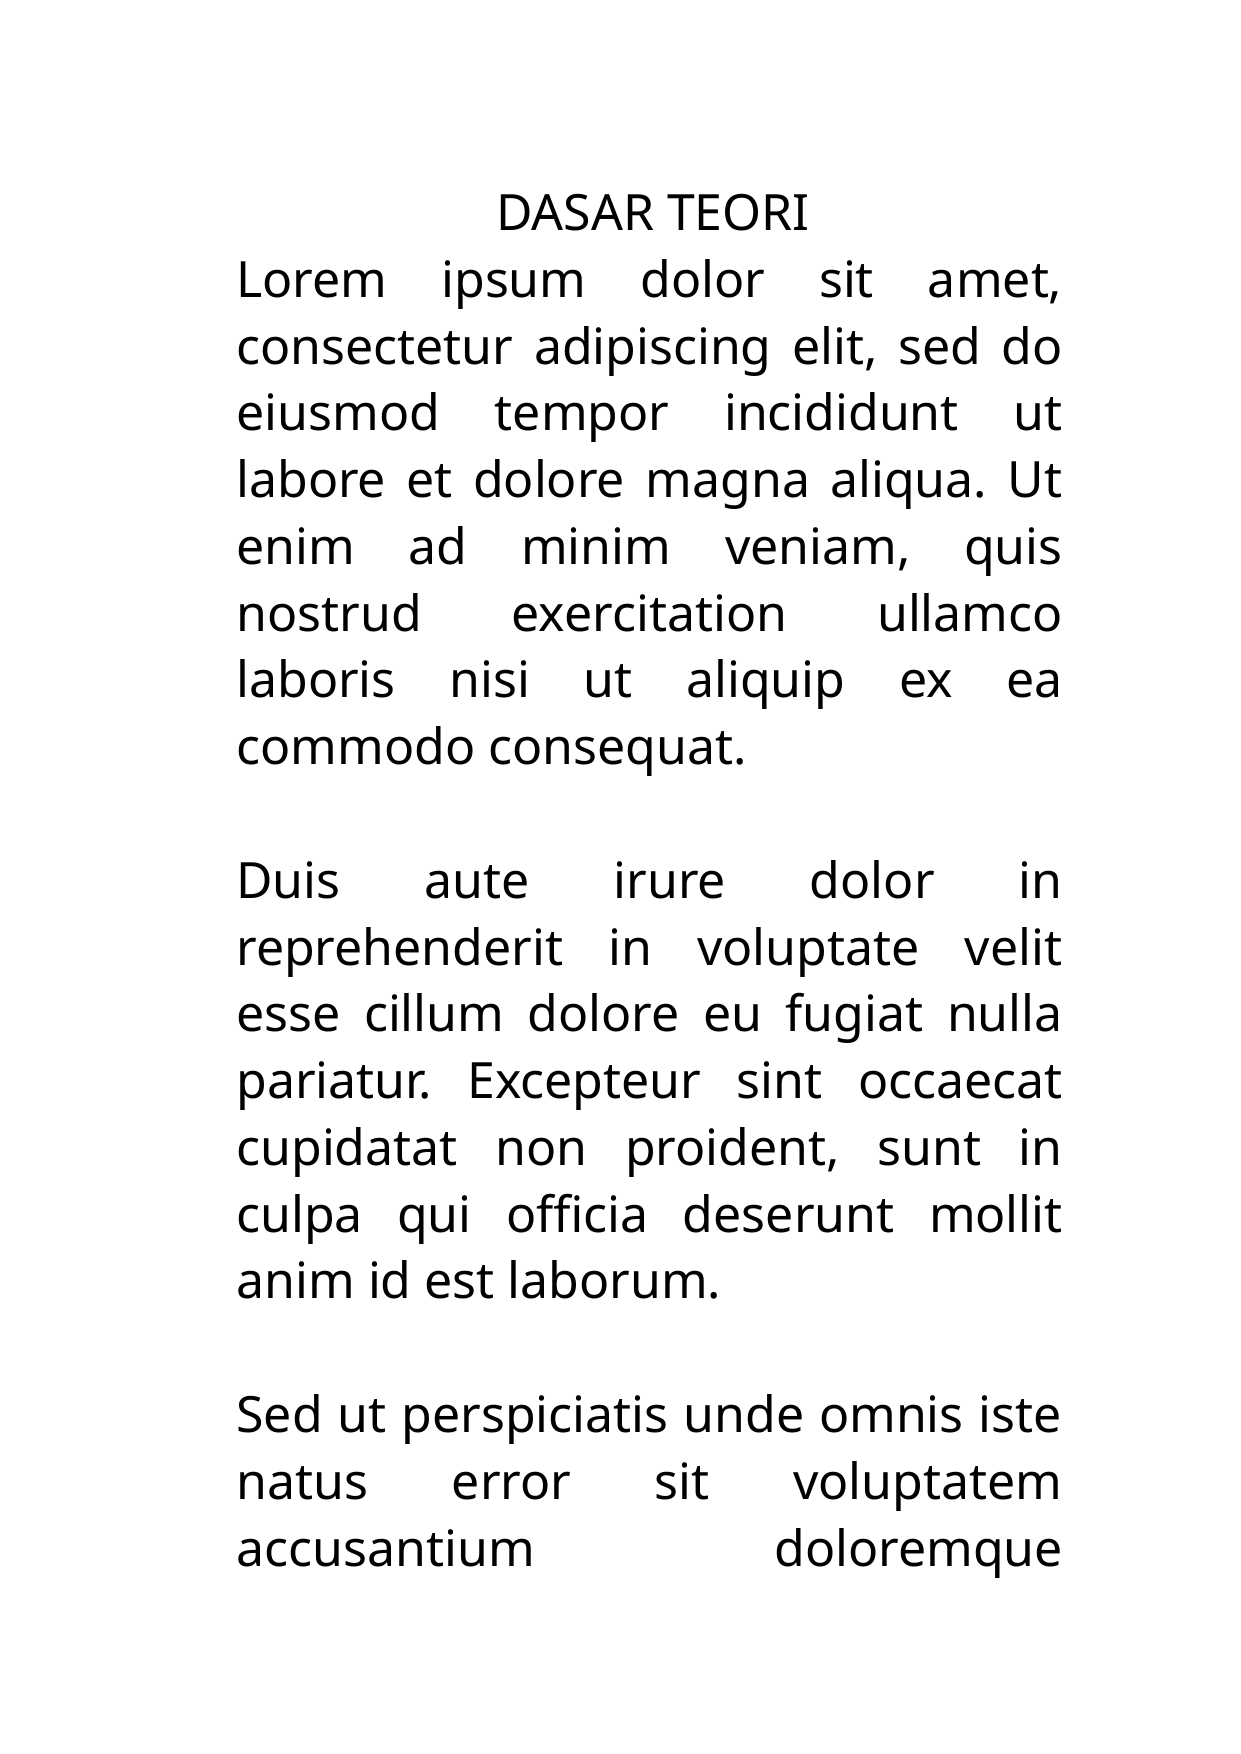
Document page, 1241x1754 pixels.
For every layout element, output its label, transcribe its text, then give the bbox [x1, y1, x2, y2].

text Lorem ipsum dolor sit amet, consectetur adipiscing elit, sed do eiusmod tempor incididunt ut labore et dolore magna aliqua. Ut enim ad minim veniam, quis nostrud exercitation ullamco laboris nisi ut aliquip ex ea commodo consequat. [236, 244, 1063, 778]
text DASAR TEORI [236, 177, 1063, 244]
text Sed ut perspiciatis unde omnis iste natus error sit voluptatem accusantium doloremque [236, 1379, 1063, 1579]
text Duis aute irure dolor in reprehenderit in voluptate velit esse cillum dolore eu fugiat nulla pariatur. Excepteur sint occaecat cupidatat non proident, sunt in culpa qui officia deserunt mollit anim id est laborum. [236, 845, 1063, 1312]
